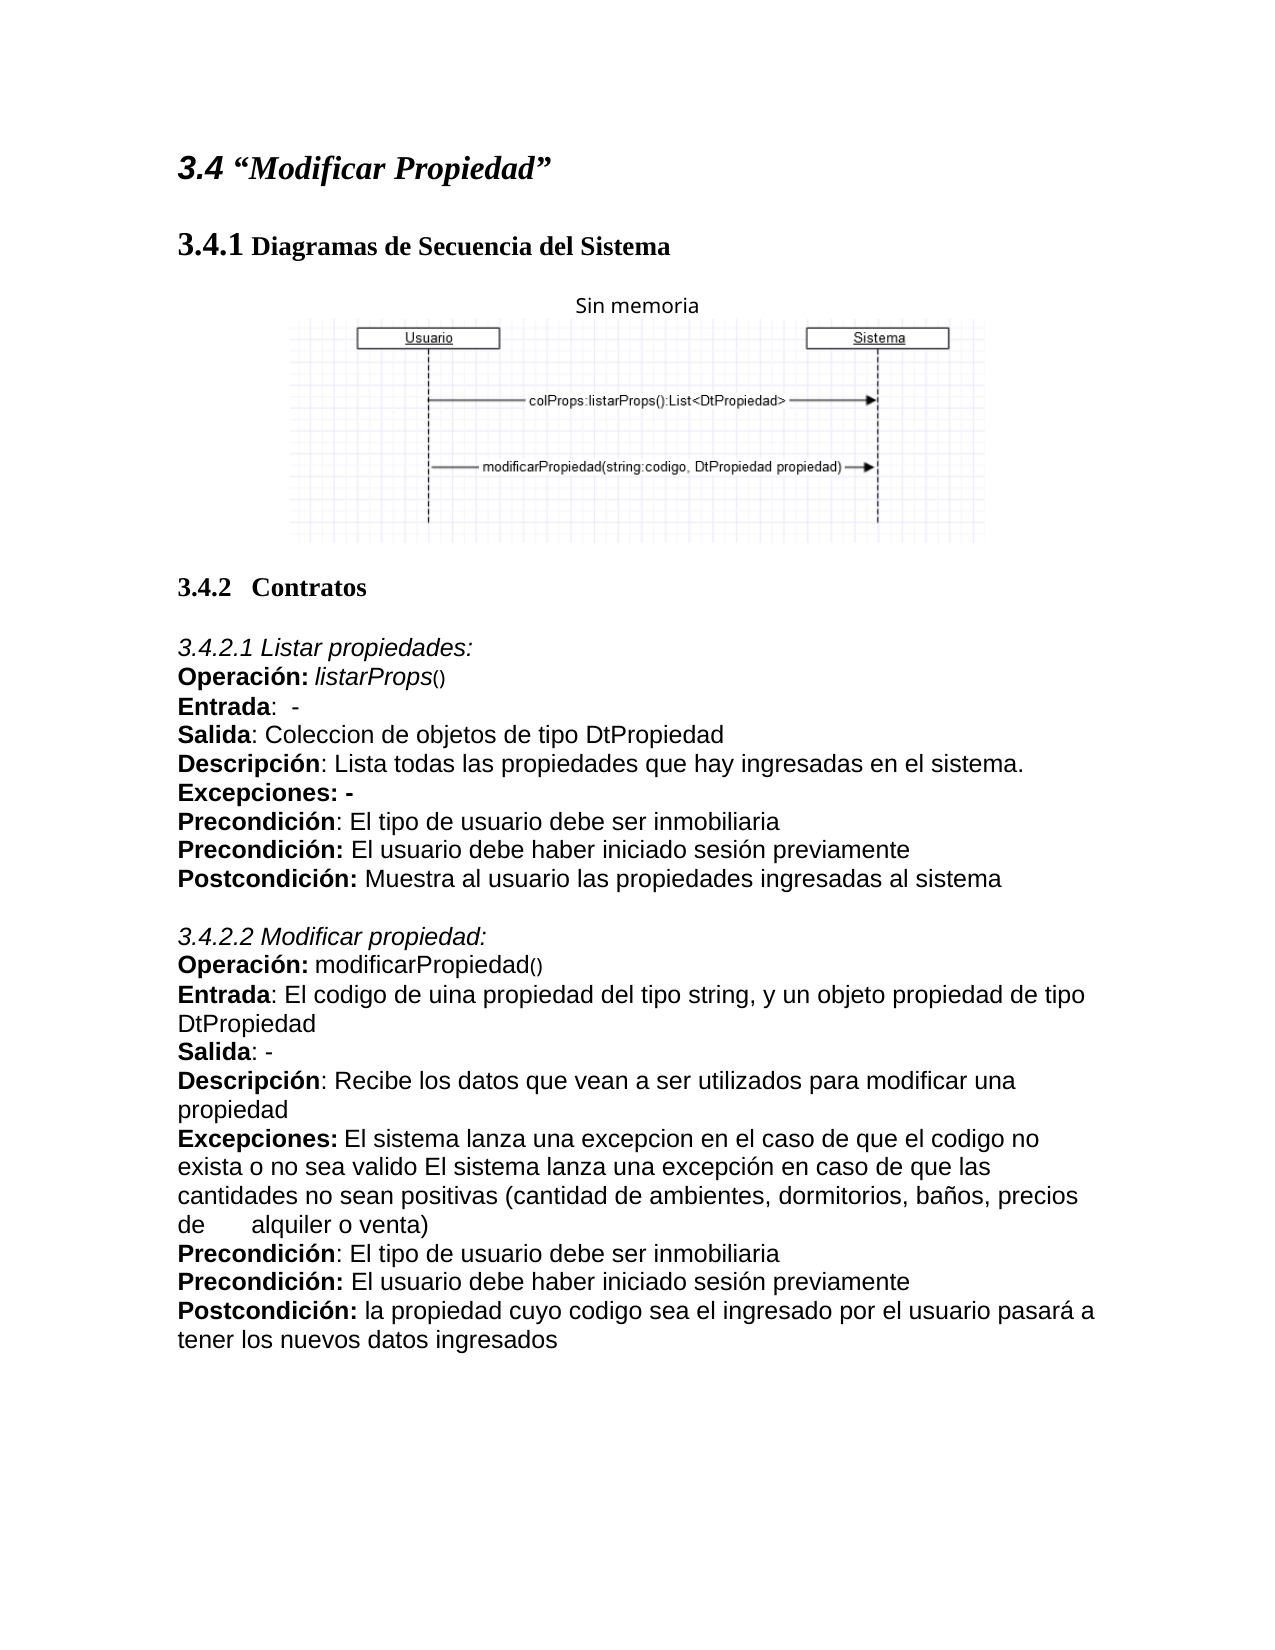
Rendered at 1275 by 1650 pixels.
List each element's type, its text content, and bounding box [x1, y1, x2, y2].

text 3.4.2 Contratos [177, 571, 1098, 602]
text Precondición: El usuario debe haber iniciado sesión previamente [177, 835, 1098, 864]
text Entrada: El codigo de uina propiedad del tipo string, y un objeto propiedad de tipo DtPropiedad [177, 980, 1098, 1037]
text 3.4.1 Diagramas de Secuencia del Sistema [177, 224, 1098, 263]
text 3.4.2.1 Listar propiedades: [177, 633, 1098, 662]
text Precondición: El usuario debe haber iniciado sesión previamente [177, 1267, 1098, 1296]
text Precondición: El tipo de usuario debe ser inmobiliaria [177, 1238, 1098, 1267]
text Sin memoria [177, 291, 1098, 320]
text Postcondición: Muestra al usuario las propiedades ingresadas al sistema [177, 864, 1098, 893]
text Entrada: - [177, 691, 1098, 720]
text Operación: modificarPropiedad() [177, 950, 1098, 980]
picture [289, 319, 986, 543]
text Salida: Coleccion de objetos de tipo DtPropiedad [177, 720, 1098, 749]
text Operación: listarProps() [177, 662, 1098, 691]
text Excepciones: - [177, 778, 1098, 806]
text 3.4.2.2 Modificar propiedad: [177, 921, 1098, 950]
text Precondición: El tipo de usuario debe ser inmobiliaria [177, 806, 1098, 835]
text Salida: - [177, 1037, 1098, 1066]
text Excepciones: El sistema lanza una excepcion en el caso de que el codigo no exista o no sea valido El sistema lanza una excepción en caso de que las cantidades no sean positivas (cantidad de ambientes, dormitorios, baños, precios de alquiler o venta) [177, 1123, 1098, 1238]
text 3.4 “Modificar Propiedad” [177, 148, 1098, 186]
text Descripción: Lista todas las propiedades que hay ingresadas en el sistema. [177, 749, 1098, 778]
text Descripción: Recibe los datos que vean a ser utilizados para modificar una propiedad [177, 1066, 1098, 1123]
text Postcondición: la propiedad cuyo codigo sea el ingresado por el usuario pasará a tener los nuevos datos ingresados [177, 1296, 1098, 1353]
